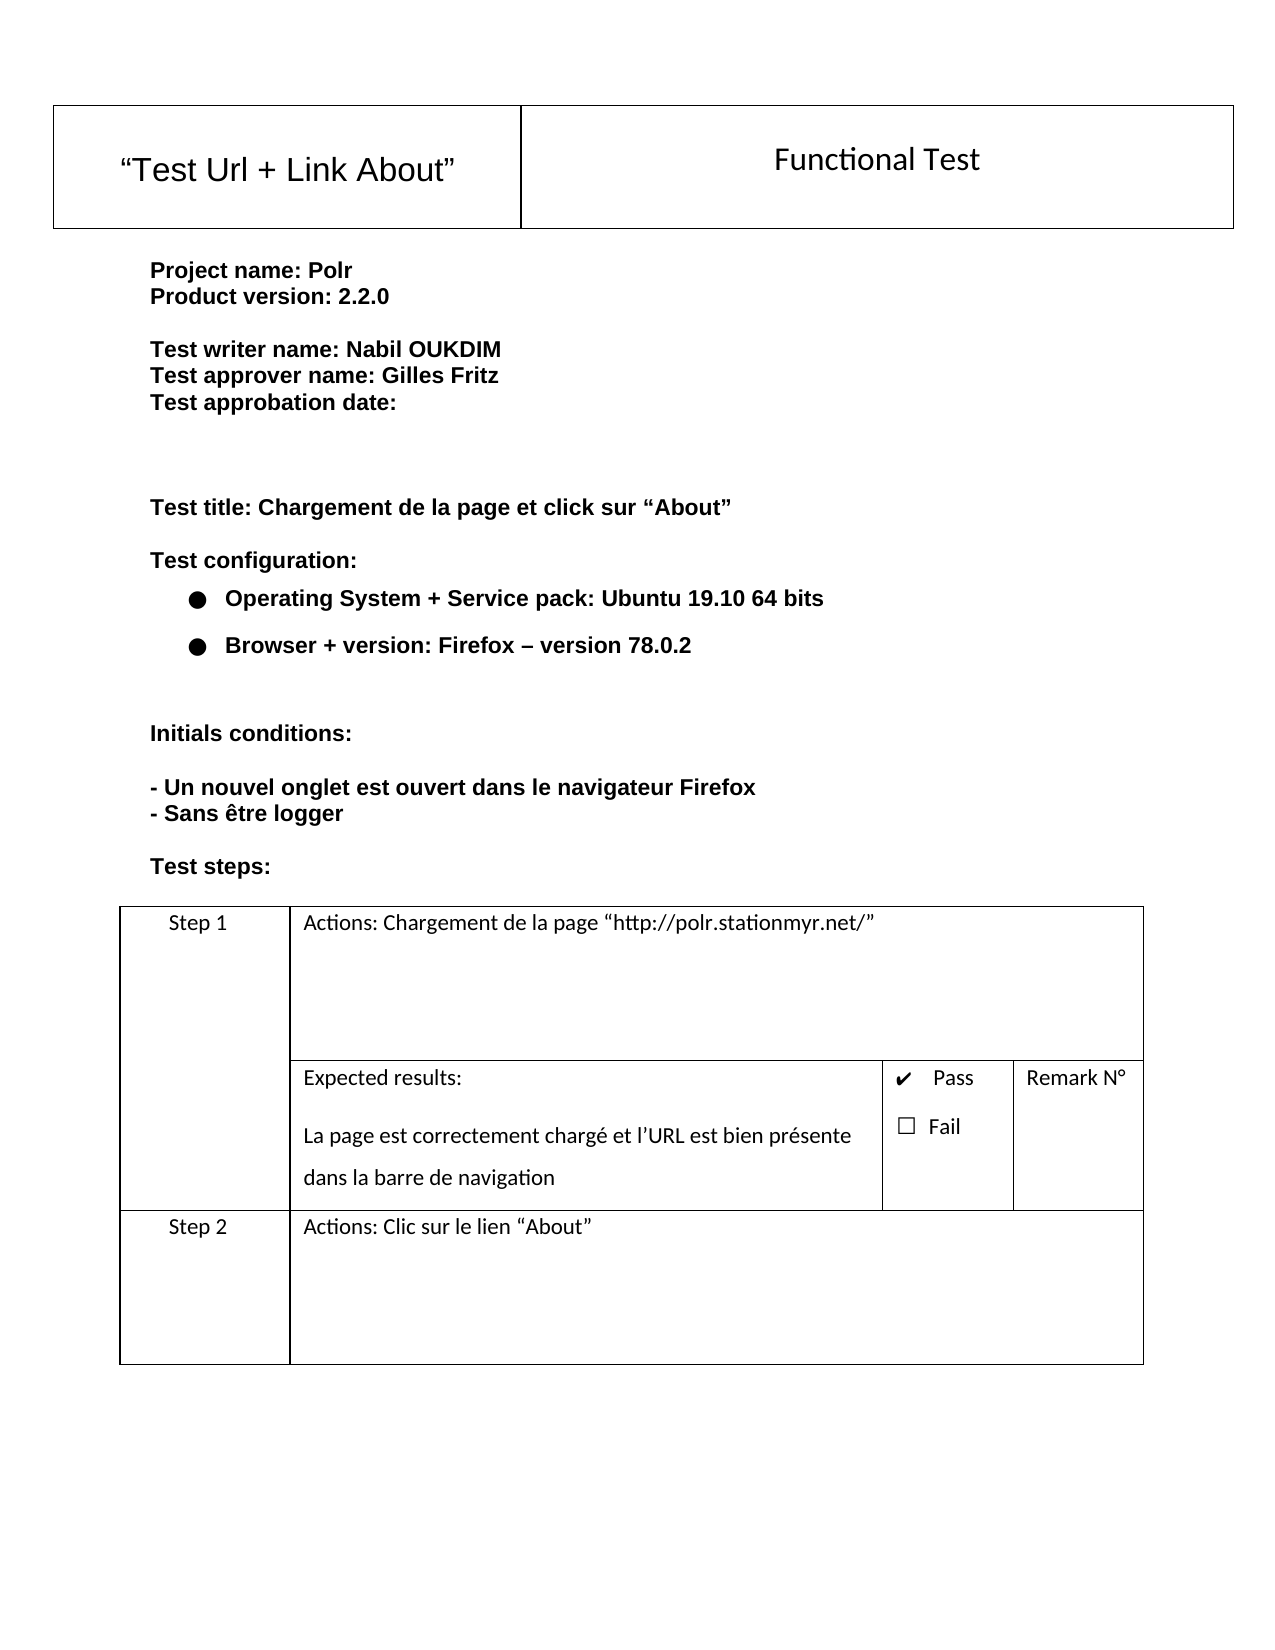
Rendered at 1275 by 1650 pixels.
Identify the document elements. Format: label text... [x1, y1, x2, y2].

table_cell Pass ☐ Fail [883, 1061, 1013, 1209]
table_cell Actions: Clic sur le lien “About” [291, 1211, 1143, 1364]
text Test writer name: Nabil OUKDIM [150, 336, 1125, 362]
table_cell [121, 1211, 289, 1364]
list Operating System + Service pack: Ubuntu 19.10 64 bits [187, 573, 1125, 620]
table_cell Expected results: La page est correctement chargé et l’URL est bien présente dans la barre de navigation [291, 1061, 882, 1209]
text Test approbation date: [150, 388, 1125, 415]
table_cell Remark N° [1014, 1061, 1143, 1209]
table_header [121, 907, 289, 1209]
list Browser + version: Firefox – version 78.0.2 [187, 620, 1125, 667]
table_header Actions: Chargement de la page “http://polr.stationmyr.net/” [291, 907, 1143, 1060]
text Initials conditions: [150, 719, 1125, 746]
text Product version: 2.2.0 [150, 283, 1125, 309]
text Test configuration: [150, 547, 1125, 573]
text - Sans être logger [150, 800, 1125, 827]
text Test steps: [150, 853, 1125, 879]
text Project name: Polr [150, 257, 1125, 283]
text - Un nouvel onglet est ouvert dans le navigateur Firefox [150, 774, 1125, 800]
text Test title: Chargement de la page et click sur “About” [150, 494, 1125, 520]
text Test approver name: Gilles Fritz [150, 362, 1125, 388]
